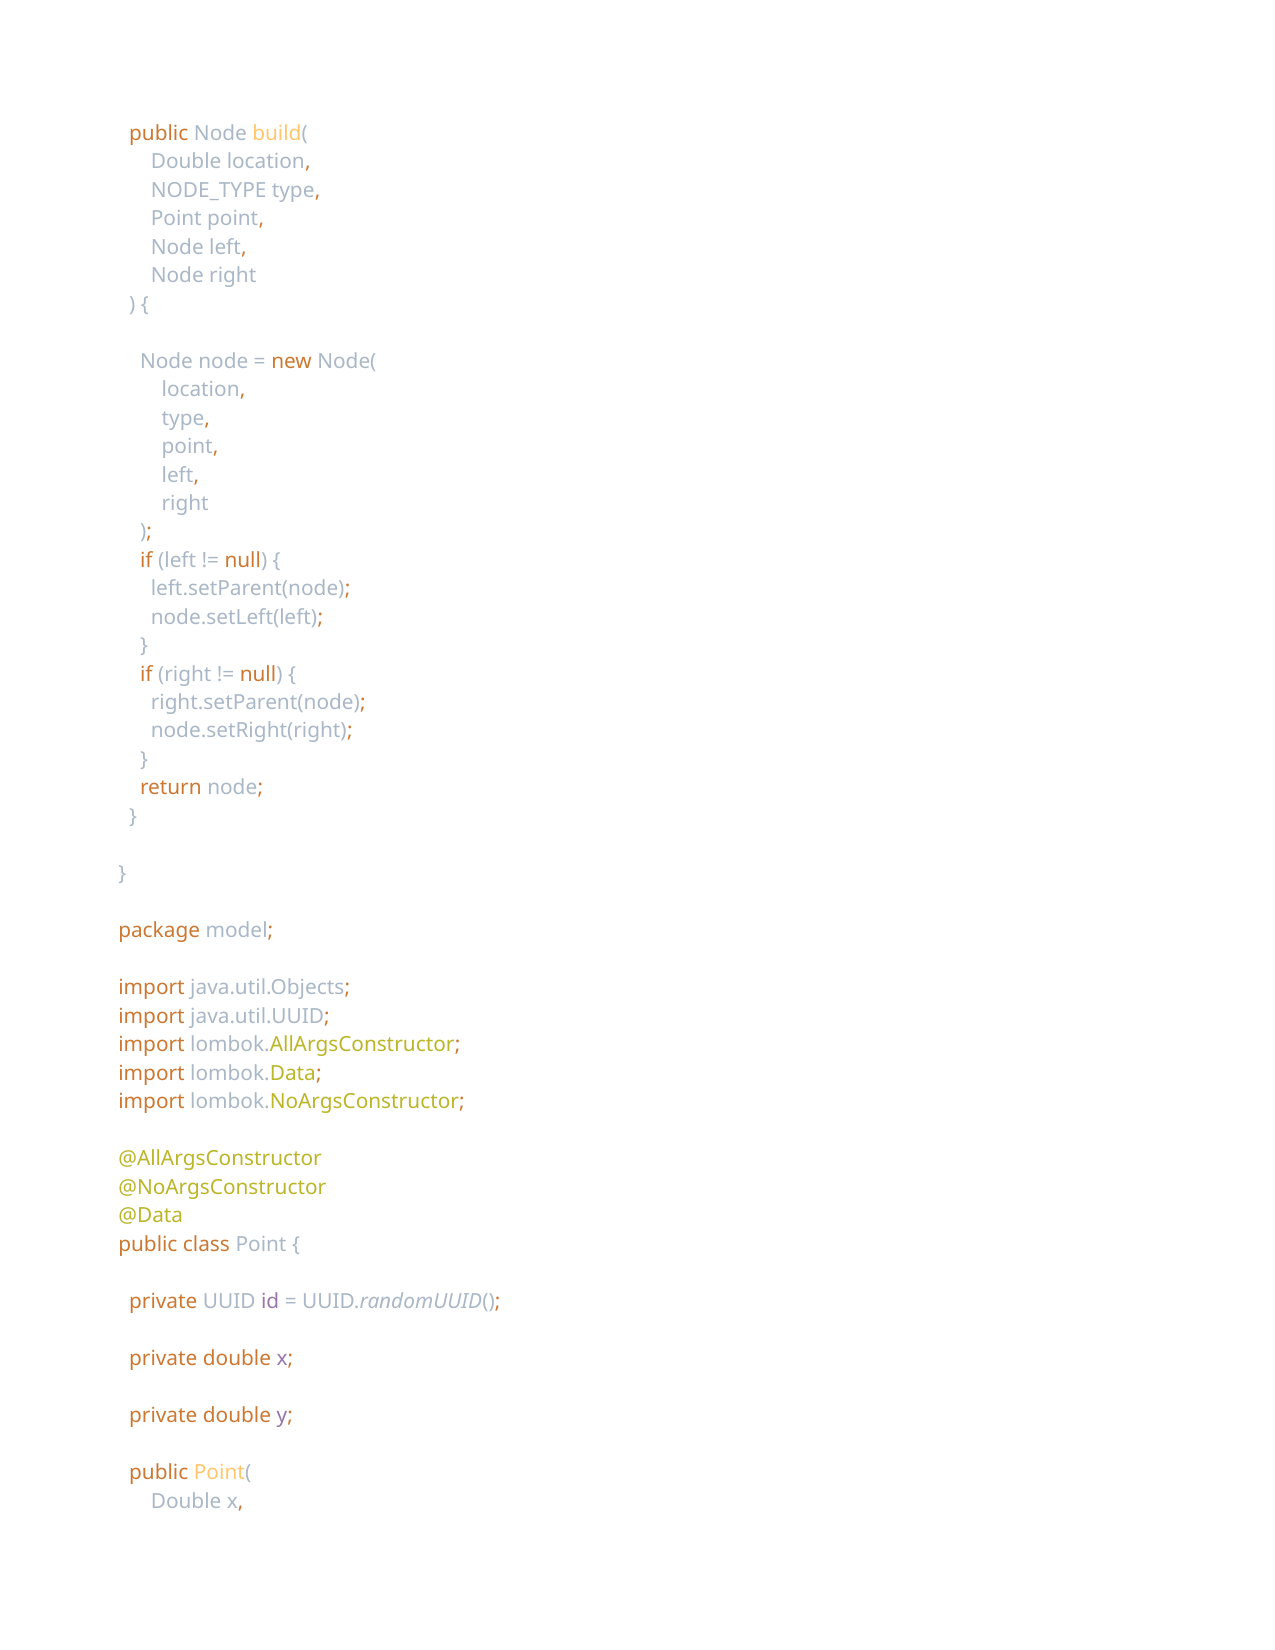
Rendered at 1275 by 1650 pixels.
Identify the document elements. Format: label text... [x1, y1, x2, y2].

text public Node build( Double location, NODE_TYPE type, Point point, Node left, Node right ) { Node node = new Node( location, type, point, left, right ); if (left != null) { left.setParent(node); node.setLeft(left); } if (right != null) { right.setParent(node); node.setRight(right); } return node; } } [118, 118, 1157, 915]
text package model; import java.util.Objects; import java.util.UUID; import lombok.AllArgsConstructor; import lombok.Data; import lombok.NoArgsConstructor; @AllArgsConstructor @NoArgsConstructor @Data public class Point { private UUID id = UUID.randomUUID(); private double x; private double y; public Point( Double x, [118, 915, 1157, 1514]
